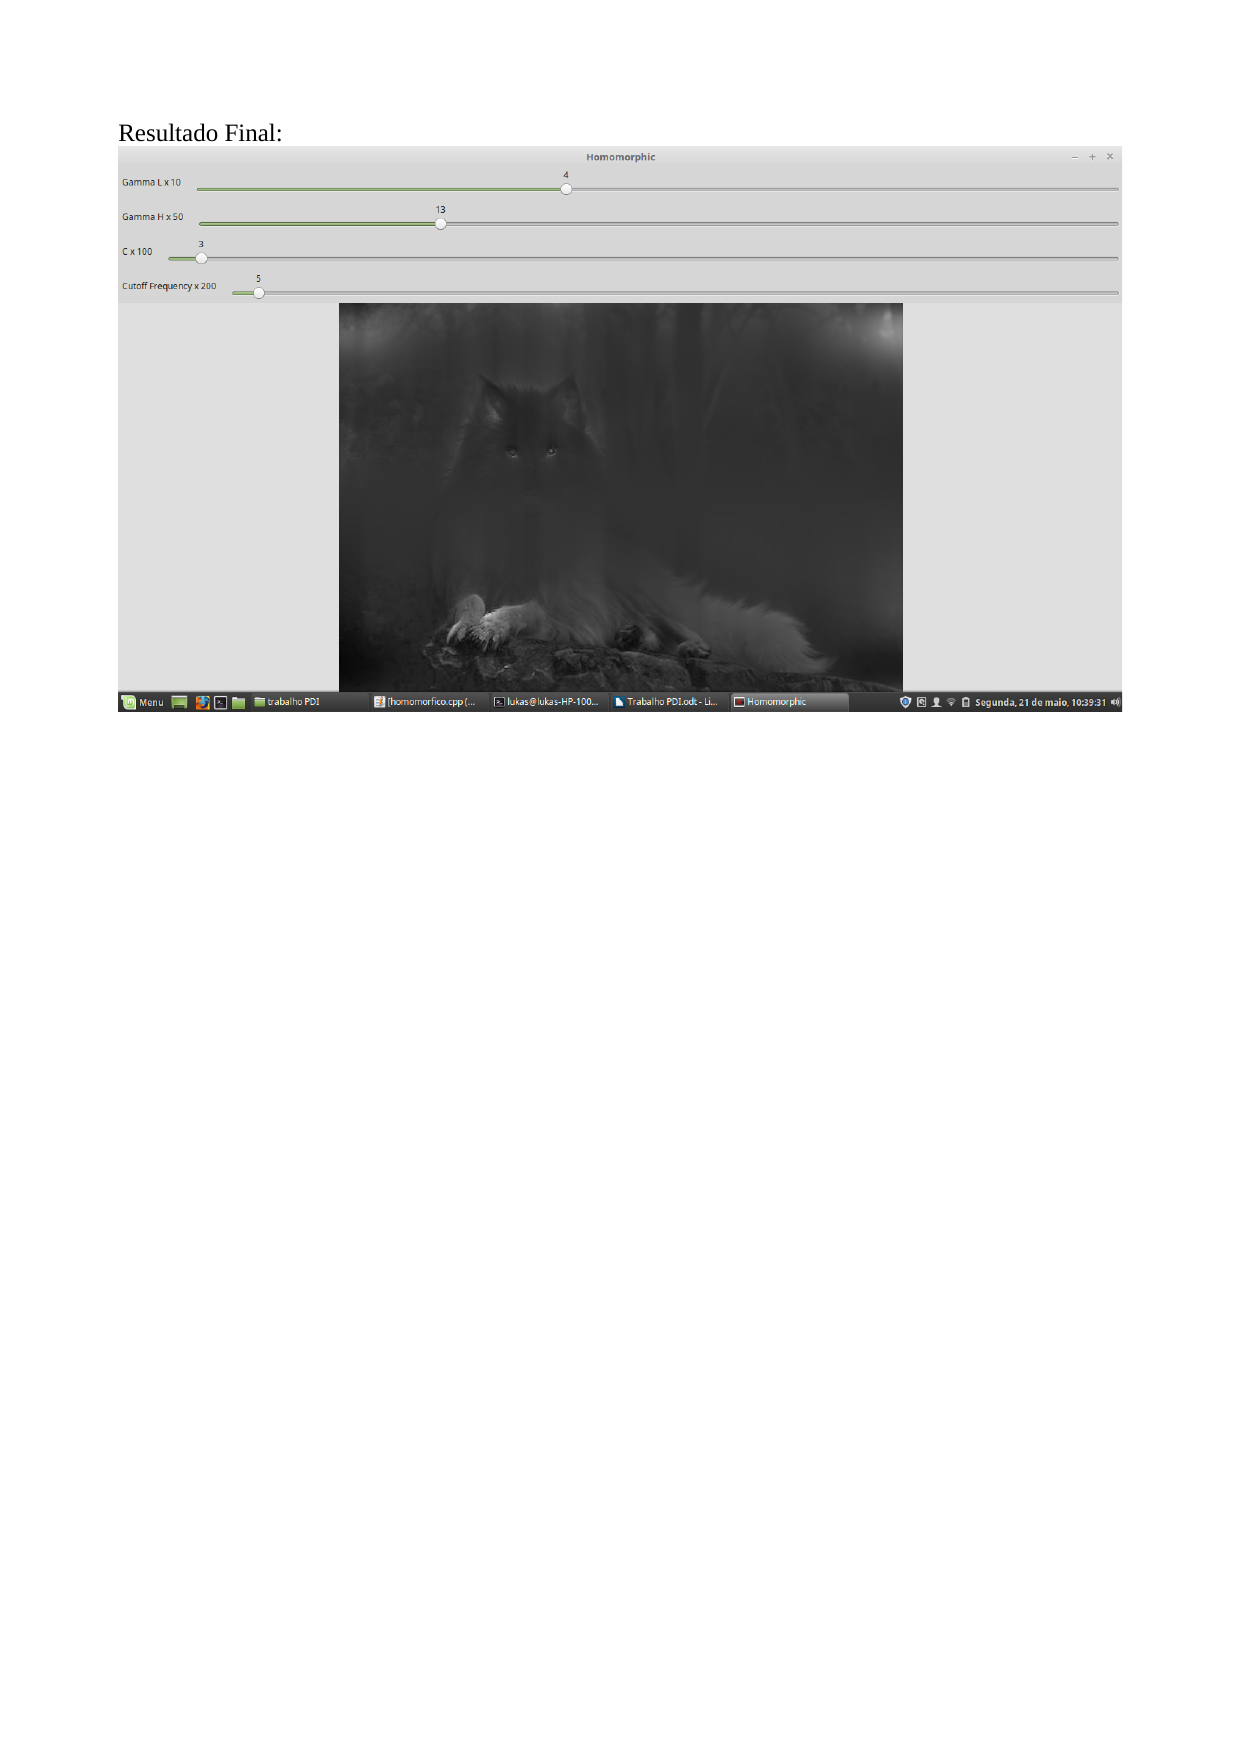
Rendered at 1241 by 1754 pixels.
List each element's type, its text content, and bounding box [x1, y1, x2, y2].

picture [118, 146, 1123, 712]
text Resultado Final: [118, 118, 1122, 146]
